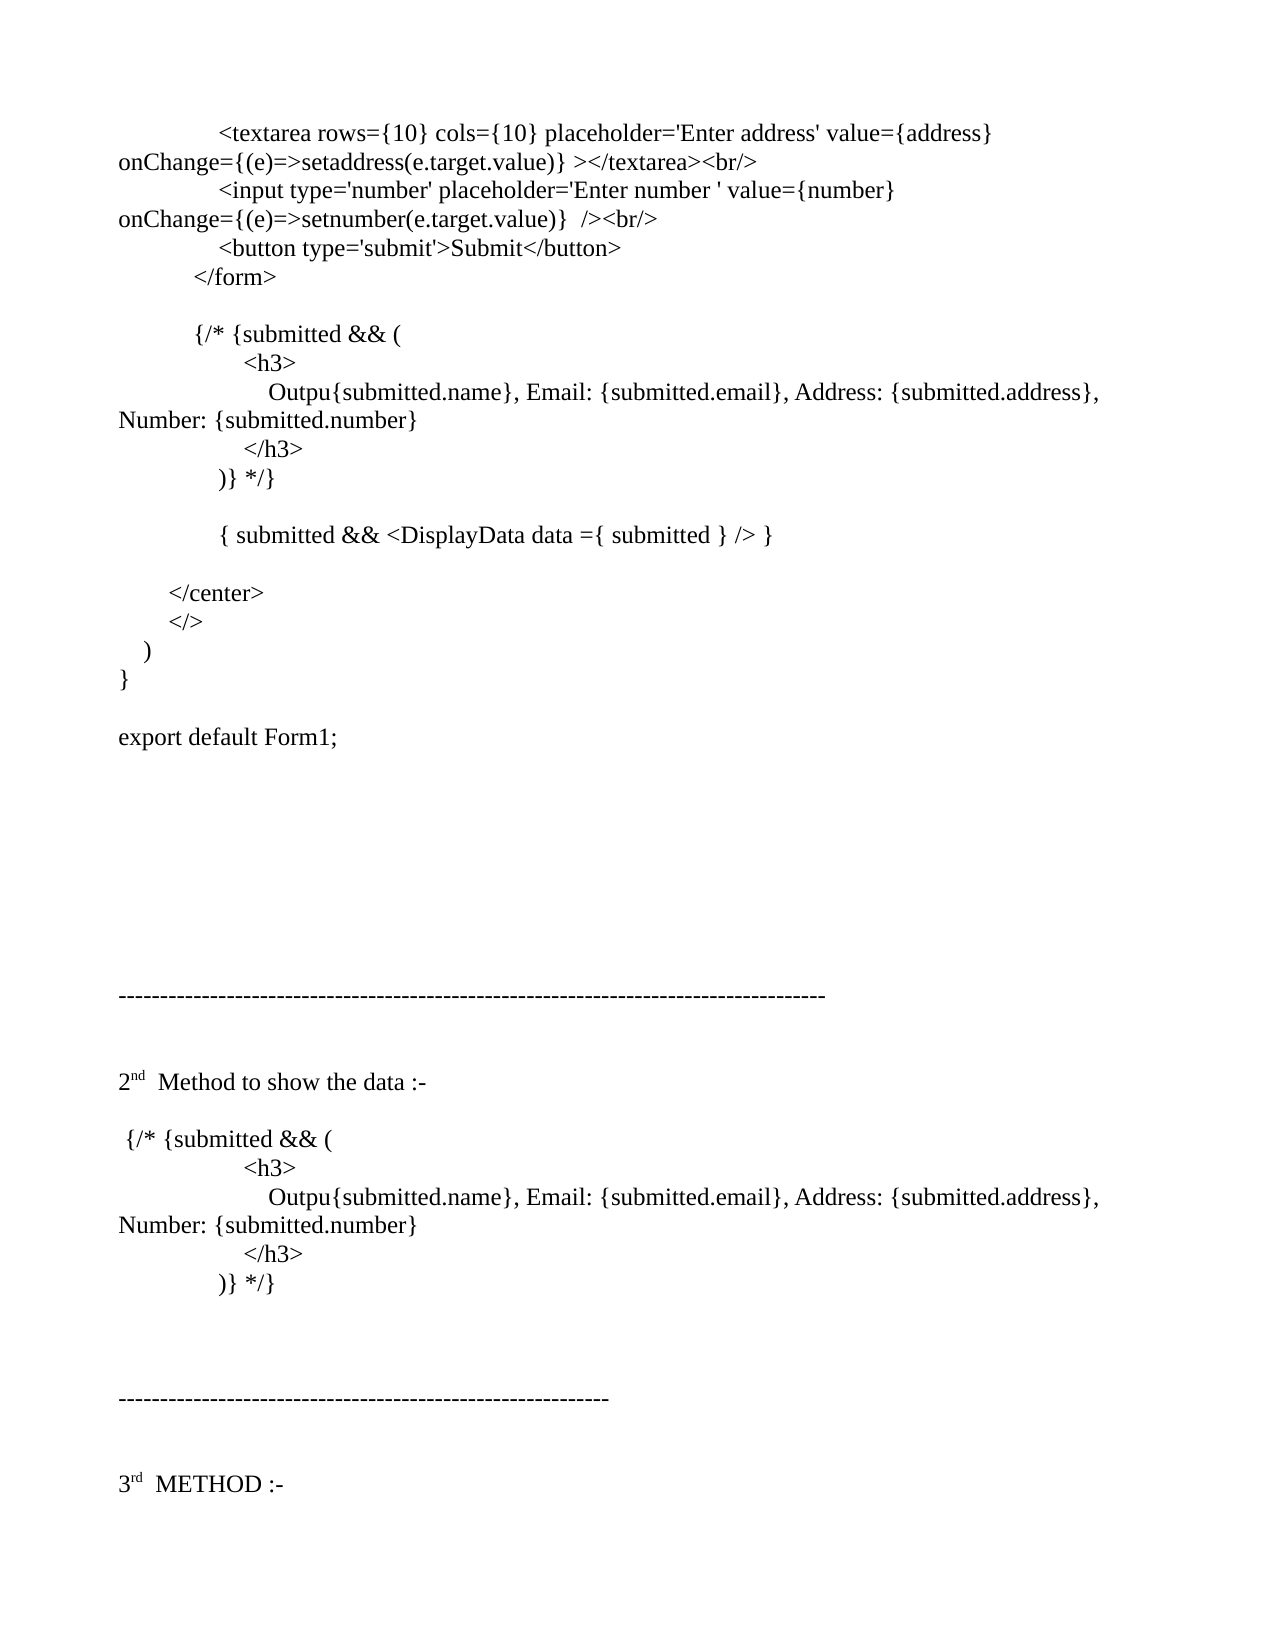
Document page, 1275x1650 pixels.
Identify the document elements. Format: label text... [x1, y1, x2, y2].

text Outpu{submitted.name}, Email: {submitted.email}, Address: {submitted.address}, Number: {submitted.number} [118, 1182, 1157, 1239]
text 3rd METHOD :- [118, 1469, 1157, 1498]
text ------------------------------------------------------------------------------------- [118, 981, 1157, 1009]
text ----------------------------------------------------------- [118, 1383, 1157, 1412]
text )} */} [118, 1268, 1157, 1297]
text <h3> [118, 1153, 1157, 1182]
text </h3> [118, 1239, 1157, 1268]
text {/* {submitted && ( [118, 319, 1157, 348]
text </h3> [118, 434, 1157, 463]
text <h3> [118, 348, 1157, 377]
text ) [118, 636, 1157, 664]
text </form> [118, 262, 1157, 291]
text )} */} [118, 463, 1157, 492]
text <button type='submit'>Submit</button> [118, 233, 1157, 262]
text <input type='number' placeholder='Enter number ' value={number} onChange={(e)=>setnumber(e.target.value)} /><br/> [118, 176, 1157, 233]
text </center> [118, 578, 1157, 607]
text <textarea rows={10} cols={10} placeholder='Enter address' value={address} onChange={(e)=>setaddress(e.target.value)} ></textarea><br/> [118, 118, 1157, 176]
text export default Form1; [118, 722, 1157, 751]
text Outpu{submitted.name}, Email: {submitted.email}, Address: {submitted.address}, Number: {submitted.number} [118, 377, 1157, 434]
text } [118, 664, 1157, 693]
text 2nd Method to show the data :- [118, 1067, 1157, 1096]
text { submitted && <DisplayData data ={ submitted } /> } [118, 521, 1157, 549]
text </> [118, 607, 1157, 636]
text {/* {submitted && ( [118, 1124, 1157, 1153]
